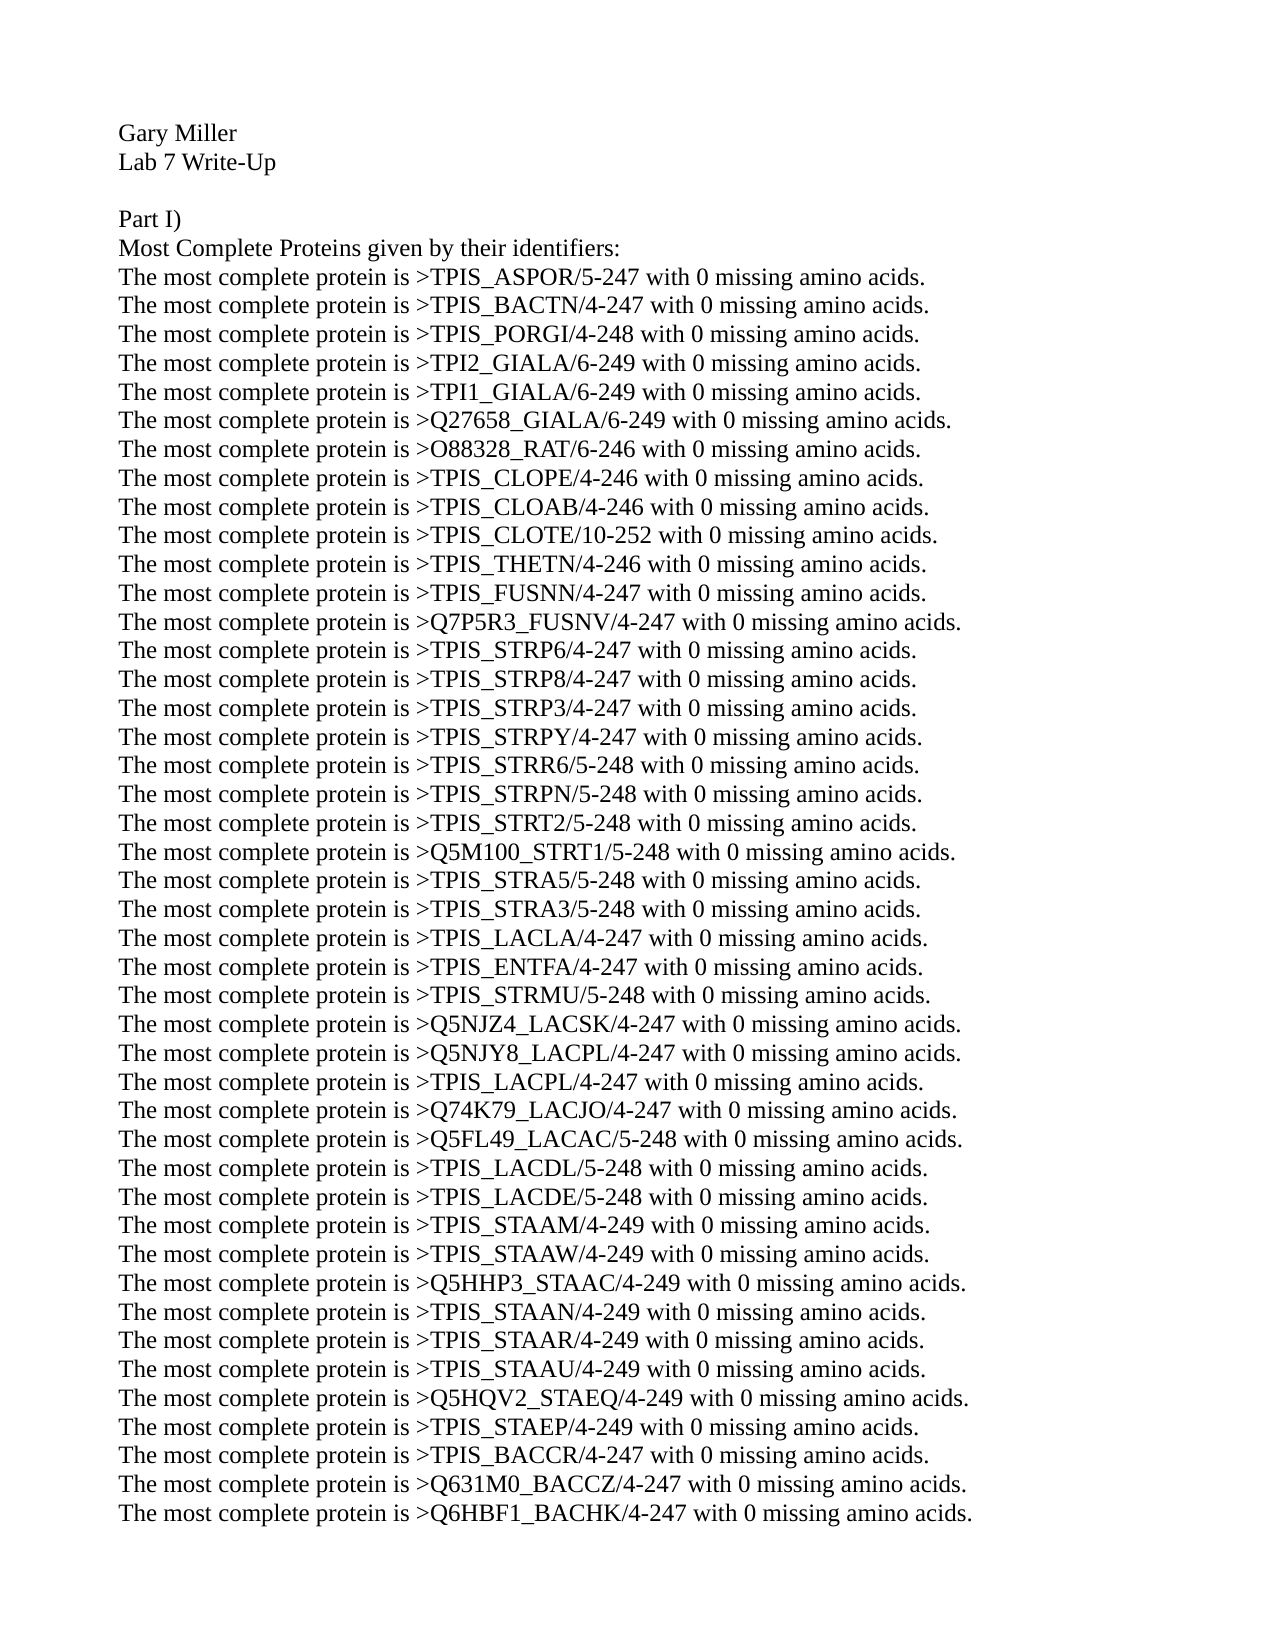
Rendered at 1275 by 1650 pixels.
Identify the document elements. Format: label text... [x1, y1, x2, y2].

text The most complete protein is >TPIS_ENTFA/4-247 with 0 missing amino acids. [118, 952, 1157, 981]
text The most complete protein is >Q7P5R3_FUSNV/4-247 with 0 missing amino acids. [118, 607, 1157, 636]
text The most complete protein is >TPIS_CLOPE/4-246 with 0 missing amino acids. [118, 463, 1157, 492]
text The most complete protein is >TPIS_STRMU/5-248 with 0 missing amino acids. [118, 981, 1157, 1009]
text The most complete protein is >TPIS_THETN/4-246 with 0 missing amino acids. [118, 549, 1157, 578]
text The most complete protein is >TPIS_LACDL/5-248 with 0 missing amino acids. [118, 1153, 1157, 1182]
text The most complete protein is >TPIS_BACTN/4-247 with 0 missing amino acids. [118, 291, 1157, 319]
text The most complete protein is >Q27658_GIALA/6-249 with 0 missing amino acids. [118, 406, 1157, 434]
text The most complete protein is >TPI1_GIALA/6-249 with 0 missing amino acids. [118, 377, 1157, 406]
text The most complete protein is >TPIS_STRPN/5-248 with 0 missing amino acids. [118, 779, 1157, 808]
text The most complete protein is >O88328_RAT/6-246 with 0 missing amino acids. [118, 434, 1157, 463]
text The most complete protein is >TPIS_CLOTE/10-252 with 0 missing amino acids. [118, 521, 1157, 549]
text The most complete protein is >TPIS_LACDE/5-248 with 0 missing amino acids. [118, 1182, 1157, 1211]
text The most complete protein is >TPIS_BACCR/4-247 with 0 missing amino acids. [118, 1441, 1157, 1469]
text Part I) [118, 204, 1157, 233]
text The most complete protein is >Q631M0_BACCZ/4-247 with 0 missing amino acids. [118, 1469, 1157, 1498]
text The most complete protein is >TPIS_STRP6/4-247 with 0 missing amino acids. [118, 636, 1157, 664]
text The most complete protein is >TPIS_STRR6/5-248 with 0 missing amino acids. [118, 751, 1157, 779]
text The most complete protein is >TPIS_STRP8/4-247 with 0 missing amino acids. [118, 664, 1157, 693]
text The most complete protein is >TPIS_STAAU/4-249 with 0 missing amino acids. [118, 1354, 1157, 1383]
text The most complete protein is >TPIS_STRPY/4-247 with 0 missing amino acids. [118, 722, 1157, 751]
text The most complete protein is >Q6HBF1_BACHK/4-247 with 0 missing amino acids. [118, 1498, 1157, 1527]
text The most complete protein is >Q74K79_LACJO/4-247 with 0 missing amino acids. [118, 1096, 1157, 1124]
text The most complete protein is >TPIS_STRA5/5-248 with 0 missing amino acids. [118, 866, 1157, 894]
text The most complete protein is >TPIS_FUSNN/4-247 with 0 missing amino acids. [118, 578, 1157, 607]
text The most complete protein is >Q5HHP3_STAAC/4-249 with 0 missing amino acids. [118, 1268, 1157, 1297]
text The most complete protein is >TPIS_STAAM/4-249 with 0 missing amino acids. [118, 1211, 1157, 1239]
text The most complete protein is >TPIS_PORGI/4-248 with 0 missing amino acids. [118, 319, 1157, 348]
text The most complete protein is >TPI2_GIALA/6-249 with 0 missing amino acids. [118, 348, 1157, 377]
text The most complete protein is >Q5NJZ4_LACSK/4-247 with 0 missing amino acids. [118, 1009, 1157, 1038]
text The most complete protein is >TPIS_STAAR/4-249 with 0 missing amino acids. [118, 1326, 1157, 1354]
text The most complete protein is >TPIS_STRA3/5-248 with 0 missing amino acids. [118, 894, 1157, 923]
text The most complete protein is >TPIS_LACLA/4-247 with 0 missing amino acids. [118, 923, 1157, 952]
text The most complete protein is >TPIS_STAEP/4-249 with 0 missing amino acids. [118, 1412, 1157, 1441]
text Gary Miller [118, 118, 1157, 147]
text The most complete protein is >TPIS_CLOAB/4-246 with 0 missing amino acids. [118, 492, 1157, 521]
text The most complete protein is >TPIS_STAAW/4-249 with 0 missing amino acids. [118, 1239, 1157, 1268]
text The most complete protein is >TPIS_STAAN/4-249 with 0 missing amino acids. [118, 1297, 1157, 1326]
text The most complete protein is >Q5NJY8_LACPL/4-247 with 0 missing amino acids. [118, 1038, 1157, 1067]
text The most complete protein is >Q5FL49_LACAC/5-248 with 0 missing amino acids. [118, 1124, 1157, 1153]
text The most complete protein is >TPIS_ASPOR/5-247 with 0 missing amino acids. [118, 262, 1157, 291]
text The most complete protein is >TPIS_STRT2/5-248 with 0 missing amino acids. [118, 808, 1157, 837]
text The most complete protein is >Q5M100_STRT1/5-248 with 0 missing amino acids. [118, 837, 1157, 866]
text Lab 7 Write-Up [118, 147, 1157, 176]
text Most Complete Proteins given by their identifiers: [118, 233, 1157, 262]
text The most complete protein is >Q5HQV2_STAEQ/4-249 with 0 missing amino acids. [118, 1383, 1157, 1412]
text The most complete protein is >TPIS_LACPL/4-247 with 0 missing amino acids. [118, 1067, 1157, 1096]
text The most complete protein is >TPIS_STRP3/4-247 with 0 missing amino acids. [118, 693, 1157, 722]
